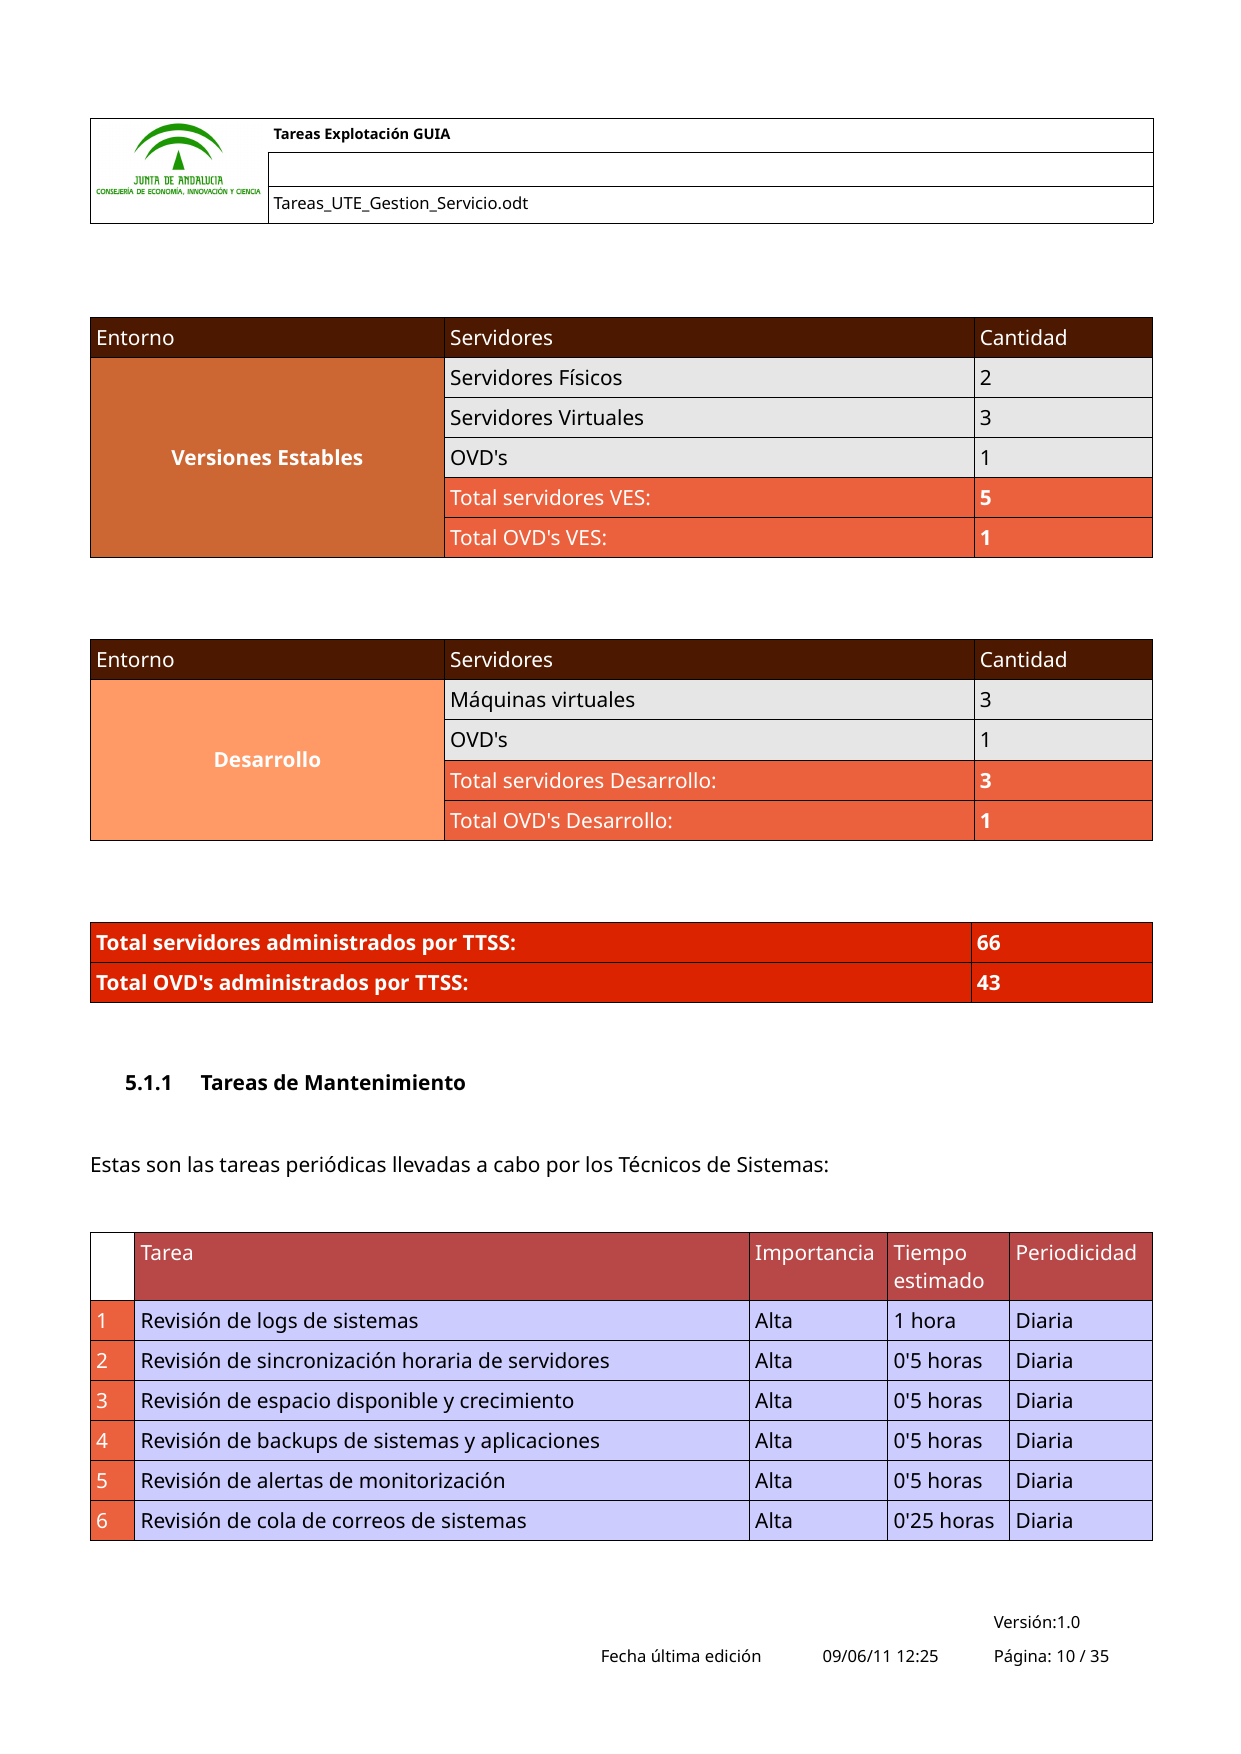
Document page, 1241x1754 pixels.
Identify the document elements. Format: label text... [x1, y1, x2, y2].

table_cell 5 [975, 478, 1152, 517]
table_header Periodicidad [1010, 1233, 1152, 1300]
table_cell 3 [975, 398, 1152, 437]
table_cell Alta [750, 1381, 887, 1420]
table_cell Alta [750, 1301, 887, 1340]
table_cell 0'5 horas [888, 1461, 1009, 1500]
table_header 66 [972, 923, 1152, 962]
table_cell Revisión de espacio disponible y crecimiento [135, 1381, 749, 1420]
table_cell 1 [975, 801, 1152, 840]
table_header Tarea [135, 1233, 749, 1300]
table_cell Máquinas virtuales [445, 680, 974, 719]
table_cell Revisión de logs de sistemas [135, 1301, 749, 1340]
table_header Importancia [750, 1233, 887, 1300]
table_cell Desarrollo [91, 680, 444, 840]
table_header Servidores [445, 318, 974, 357]
table_cell 43 [972, 963, 1152, 1002]
table_cell Diaria [1010, 1501, 1152, 1540]
table_cell Diaria [1010, 1421, 1152, 1460]
table_cell Revisión de cola de correos de sistemas [135, 1501, 749, 1540]
table_cell Diaria [1010, 1341, 1152, 1380]
table_cell Servidores Físicos [445, 358, 974, 397]
table_cell Servidores Virtuales [445, 398, 974, 437]
table_cell 1 [975, 438, 1152, 477]
table_cell Revisión de alertas de monitorización [135, 1461, 749, 1500]
table_header Tiempo estimado [888, 1233, 1009, 1300]
table_cell Diaria [1010, 1381, 1152, 1420]
table_cell OVD's [445, 720, 974, 760]
table_cell 0'5 horas [888, 1341, 1009, 1380]
table_cell 2 [91, 1341, 134, 1380]
table_cell Total OVD's VES: [445, 518, 974, 557]
table_cell 3 [975, 680, 1152, 719]
table_cell Alta [750, 1501, 887, 1540]
table_cell 6 [91, 1501, 134, 1540]
table_header Entorno [91, 318, 444, 357]
table_cell 1 [975, 518, 1152, 557]
table_cell Diaria [1010, 1301, 1152, 1340]
table_header Cantidad [975, 318, 1152, 357]
table_cell 0'25 horas [888, 1501, 1009, 1540]
text Estas son las tareas periódicas llevadas a cabo por los Técnicos de Sistemas: [90, 1150, 1152, 1178]
table_cell Alta [750, 1421, 887, 1460]
table_header Cantidad [975, 640, 1152, 679]
table_cell 1 [91, 1301, 134, 1340]
picture [95, 123, 262, 198]
table_header [91, 1233, 134, 1300]
table_cell 2 [975, 358, 1152, 397]
table_cell 5 [91, 1461, 134, 1500]
table_cell 1 hora [888, 1301, 1009, 1340]
table_cell OVD's [445, 438, 974, 477]
table_cell 3 [91, 1381, 134, 1420]
table_cell 4 [91, 1421, 134, 1460]
table_cell 3 [975, 761, 1152, 800]
table_cell Alta [750, 1461, 887, 1500]
table_cell 0'5 horas [888, 1381, 1009, 1420]
table_cell 1 [975, 720, 1152, 760]
table_header Servidores [445, 640, 974, 679]
table_cell Revisión de sincronización horaria de servidores [135, 1341, 749, 1380]
table_header Total servidores administrados por TTSS: [91, 923, 971, 962]
table_cell Total OVD's Desarrollo: [445, 801, 974, 840]
table_cell Alta [750, 1341, 887, 1380]
table_cell Revisión de backups de sistemas y aplicaciones [135, 1421, 749, 1460]
table_cell Diaria [1010, 1461, 1152, 1500]
table_cell 0'5 horas [888, 1421, 1009, 1460]
table_header Entorno [91, 640, 444, 679]
table_cell Total servidores VES: [445, 478, 974, 517]
subtitle Tareas de Mantenimiento [119, 1068, 1152, 1096]
table_cell Versiones Estables [91, 358, 444, 557]
table_cell Total servidores Desarrollo: [445, 761, 974, 800]
table_cell Total OVD's administrados por TTSS: [91, 963, 971, 1002]
